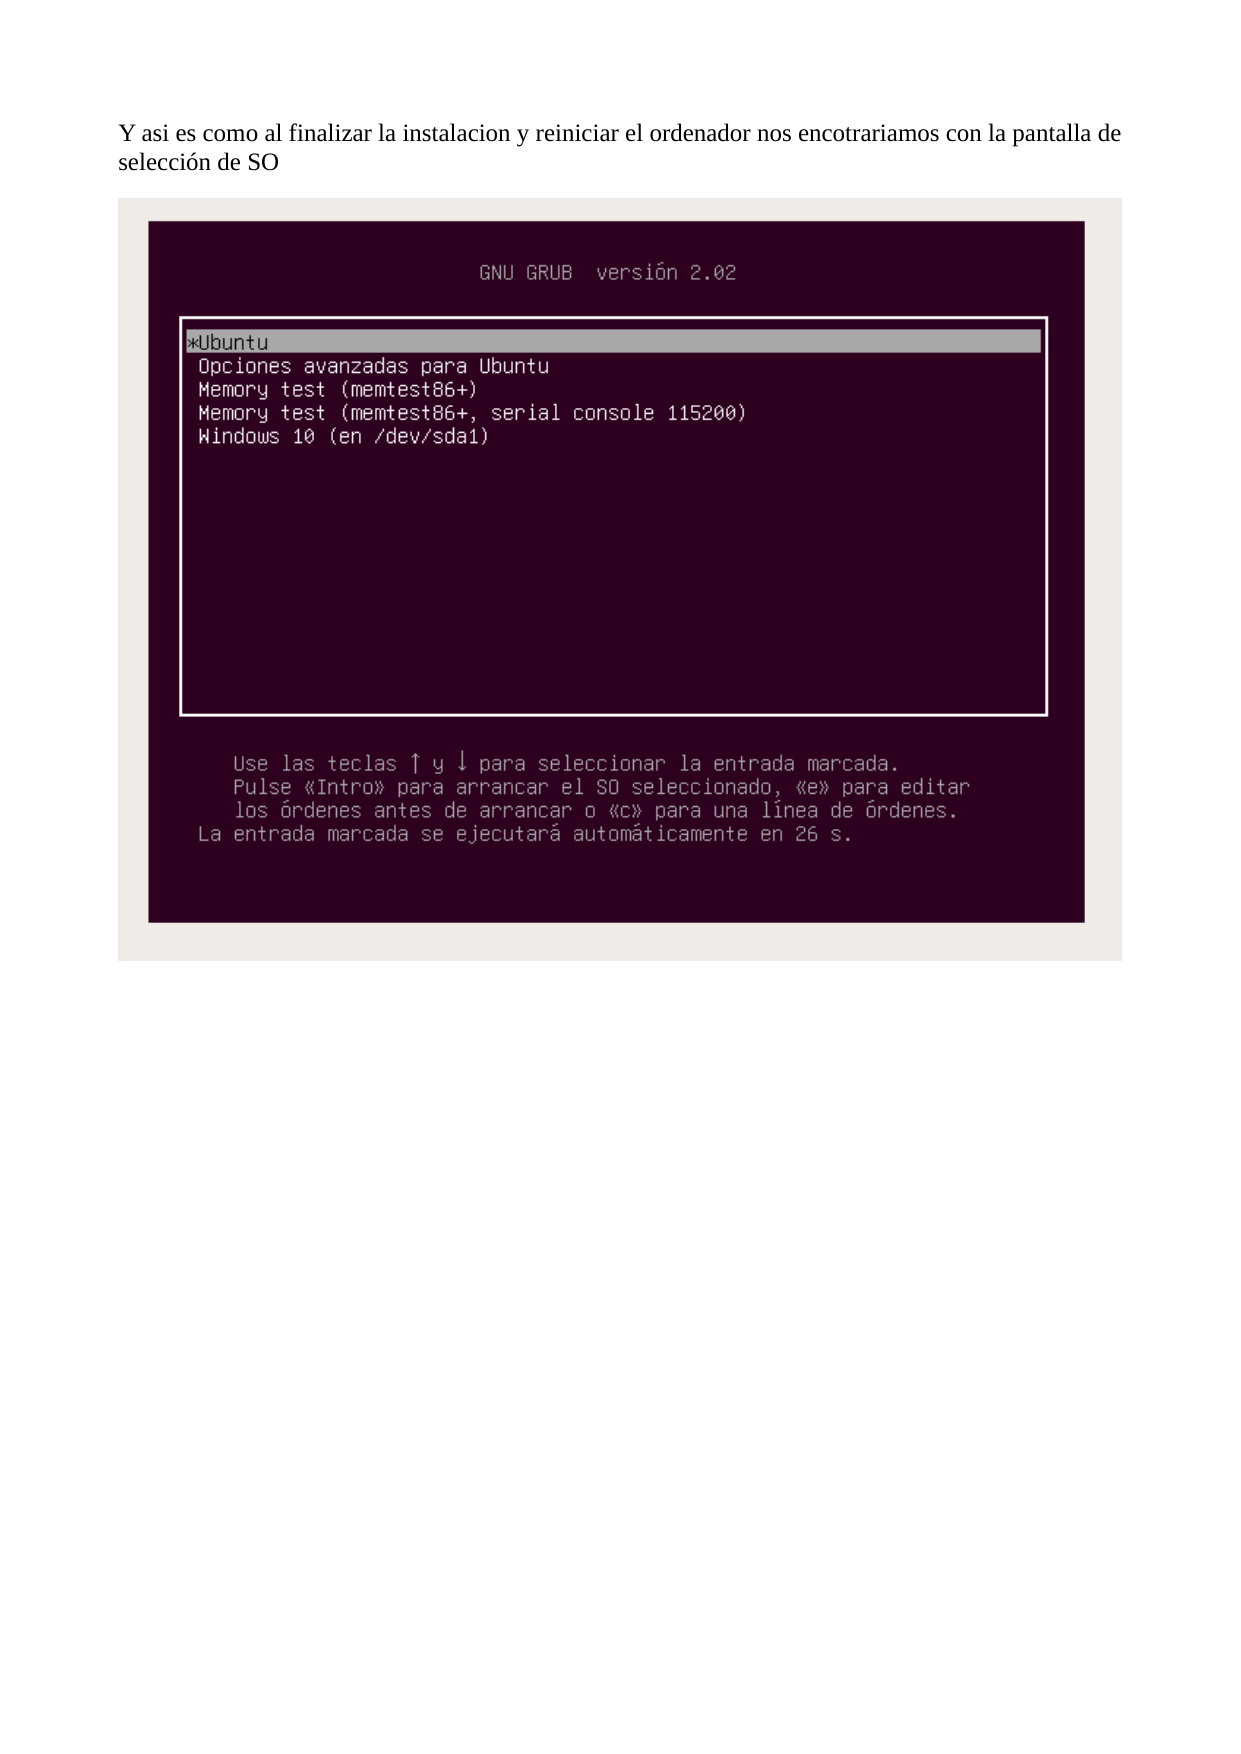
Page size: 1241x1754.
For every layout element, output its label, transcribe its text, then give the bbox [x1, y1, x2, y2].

picture [118, 198, 1123, 961]
text Y asi es como al finalizar la instalacion y reiniciar el ordenador nos encotrariamos con la pantalla de selección de SO [118, 118, 1122, 176]
